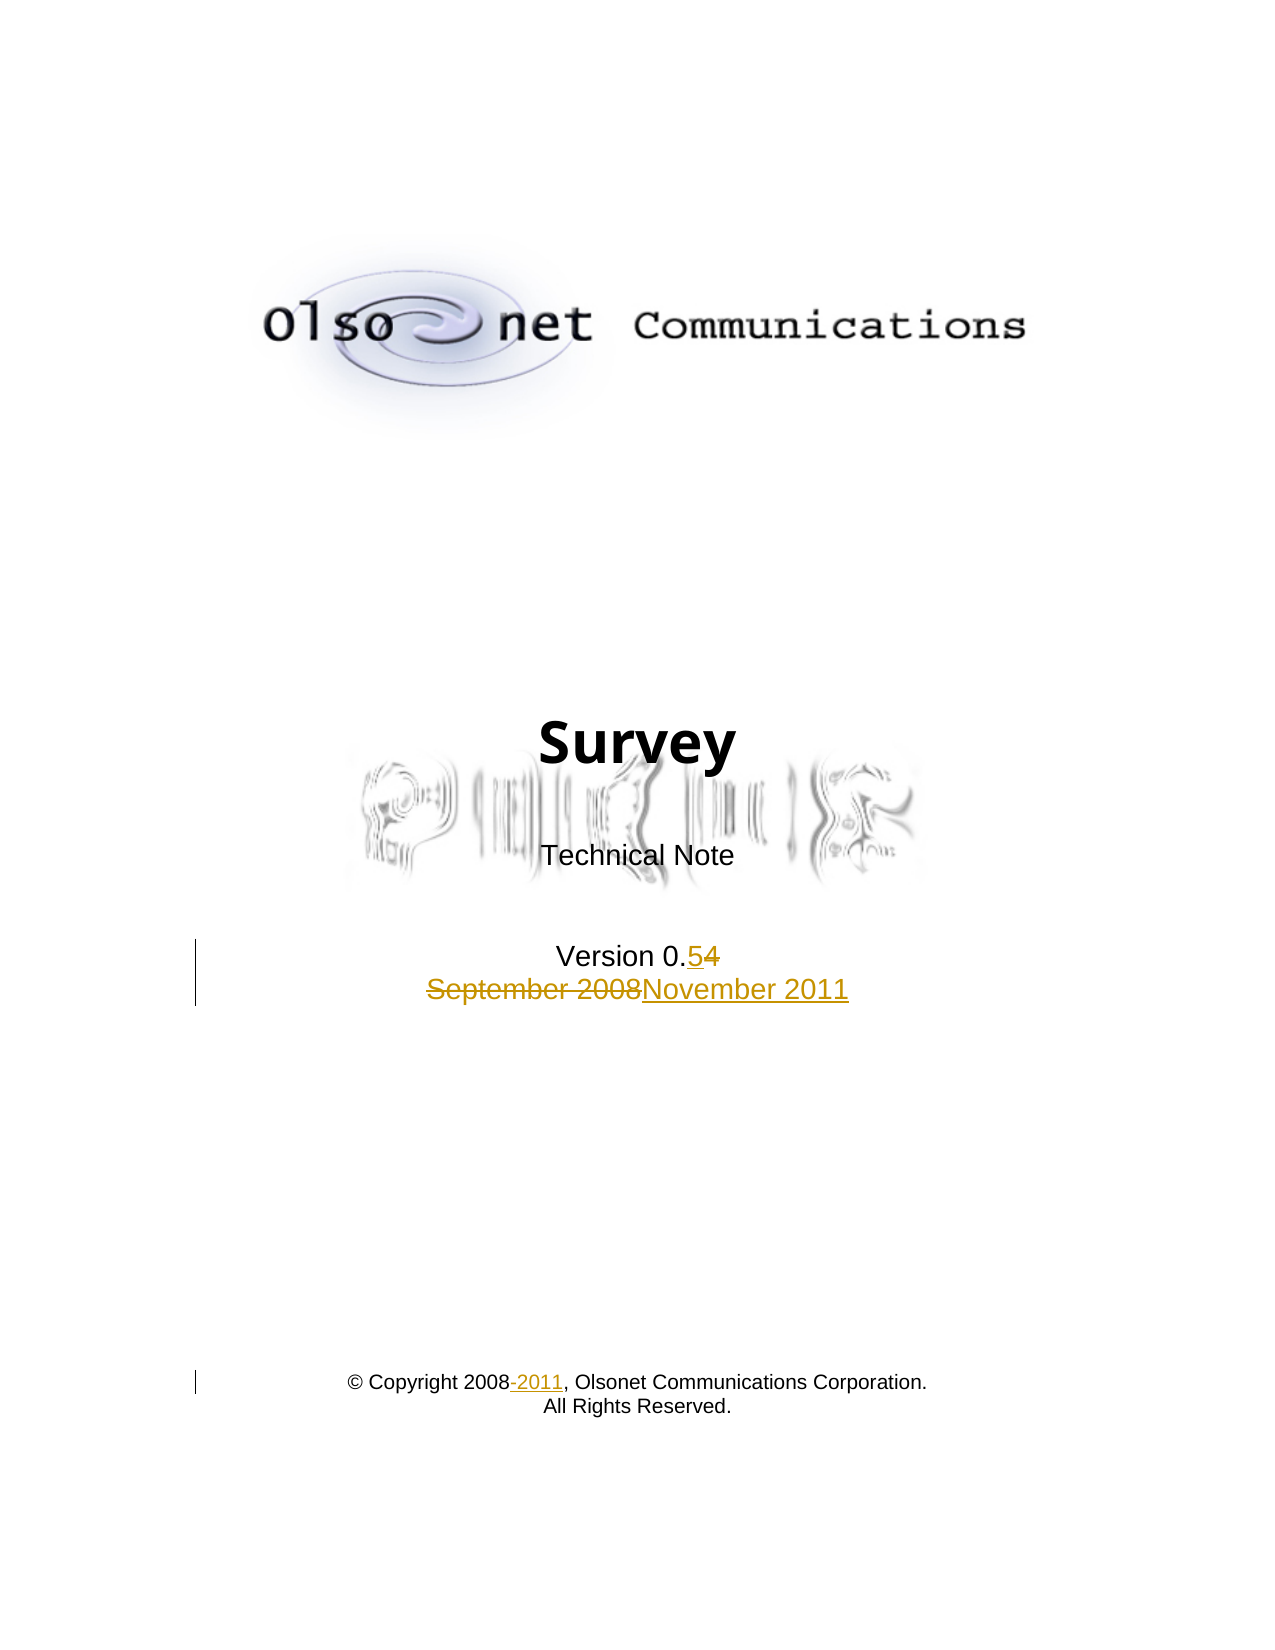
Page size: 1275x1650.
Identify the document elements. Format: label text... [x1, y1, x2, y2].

text All Rights Reserved. [210, 1394, 1065, 1418]
picture [666, 948, 674, 956]
picture [324, 724, 946, 956]
text Technical Note [210, 838, 322, 872]
picture [241, 234, 1034, 440]
text © Copyright 2008-2011, Olsonet Communications Corporation. [210, 1370, 1065, 1394]
subtitle Survey [210, 701, 1065, 958]
text Version 0.5 [210, 939, 1065, 972]
text November 2011 [210, 972, 1065, 1006]
text Technical Note [947, 838, 1065, 872]
